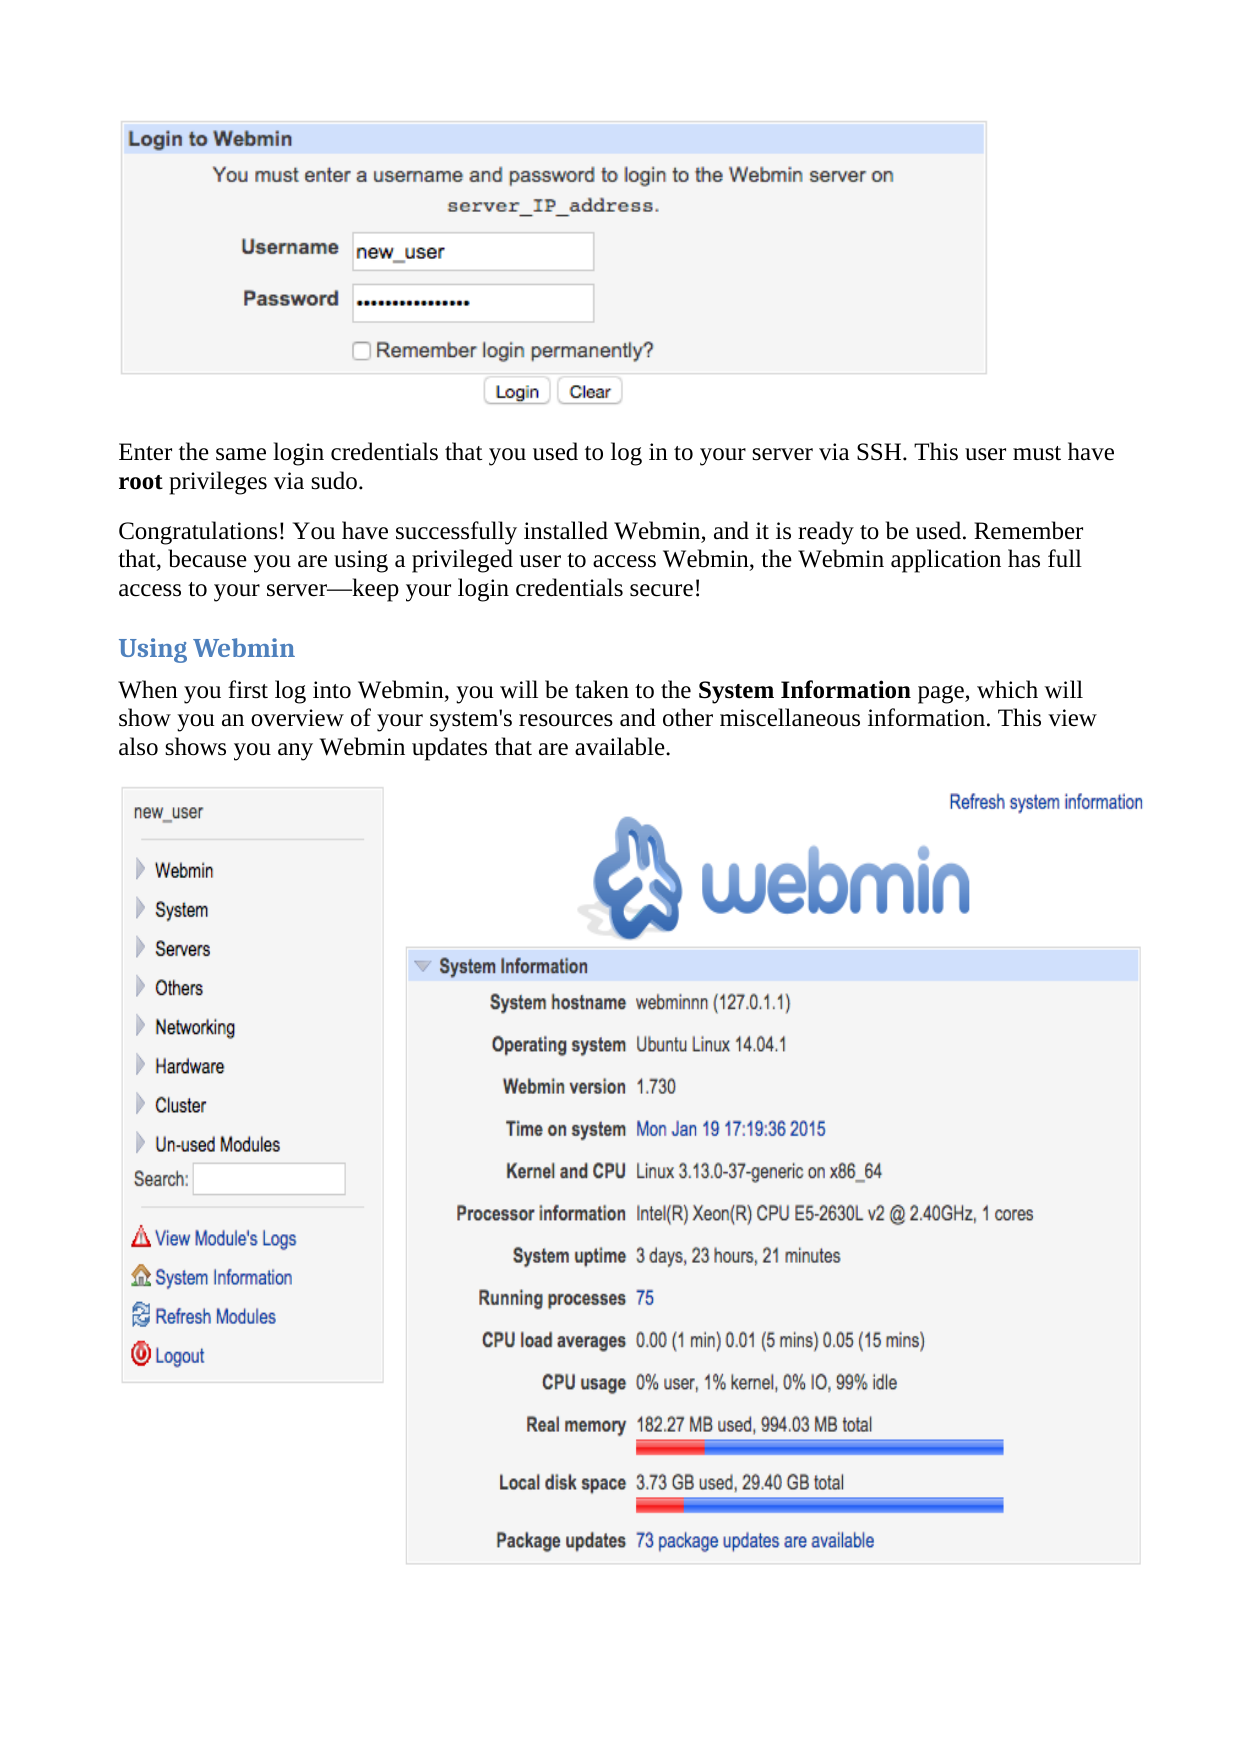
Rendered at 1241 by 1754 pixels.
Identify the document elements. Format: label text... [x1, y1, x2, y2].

subtitle Using Webmin [118, 633, 1122, 664]
text Congratulations! You have successfully installed Webmin, and it is ready to be used. Remember that, because you are using a privileged user to access Webmin, the Webmin application has full access to your server—keep your login credentials secure! [118, 516, 1122, 602]
text When you first log into Webmin, you will be taken to the System Information page, which will show you an overview of your system's resources and other miscellaneous information. This view also shows you any Webmin updates that are available. [118, 675, 1122, 761]
text Enter the same login credentials that you used to log in to your server via SSH. This user must have root privileges via sudo. [118, 437, 1122, 495]
